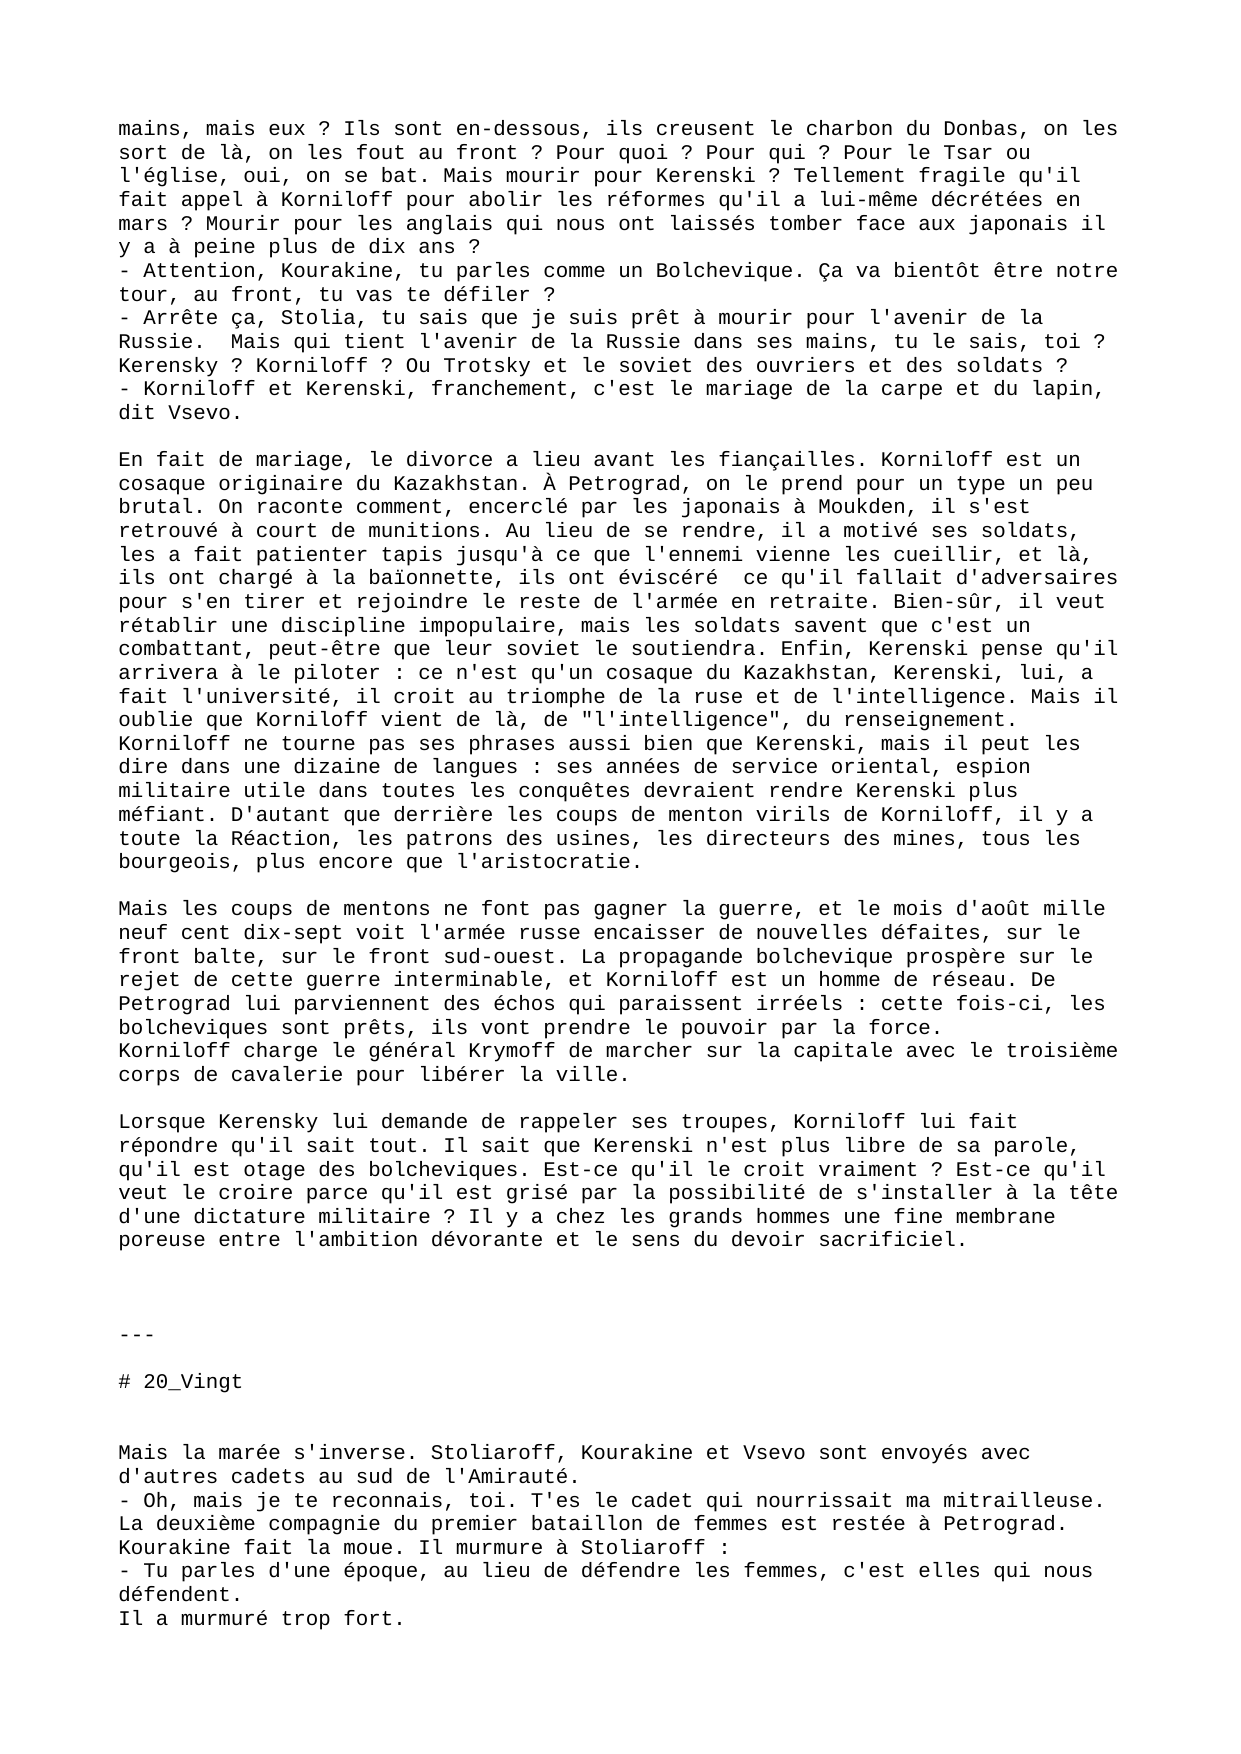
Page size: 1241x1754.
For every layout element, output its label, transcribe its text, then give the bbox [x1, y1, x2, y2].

text - Tu parles d'une époque, au lieu de défendre les femmes, c'est elles qui nous défendent. [118, 1561, 1122, 1608]
text --- [118, 1324, 1122, 1348]
text mains, mais eux ? Ils sont en-dessous, ils creusent le charbon du Donbas, on les sort de là, on les fout au front ? Pour quoi ? Pour qui ? Pour le Tsar ou l'église, oui, on se bat. Mais mourir pour Kerenski ? Tellement fragile qu'il fait appel à Korniloff pour abolir les réformes qu'il a lui-même décrétées en mars ? Mourir pour les anglais qui nous ont laissés tomber face aux japonais il y a à peine plus de dix ans ? [118, 118, 1122, 260]
text La deuxième compagnie du premier bataillon de femmes est restée à Petrograd. Kourakine fait la moue. Il murmure à Stoliaroff : [118, 1513, 1122, 1561]
text Il a murmuré trop fort. [118, 1608, 1122, 1631]
text # 20_Vingt [118, 1371, 1122, 1395]
text - Arrête ça, Stolia, tu sais que je suis prêt à mourir pour l'avenir de la Russie. Mais qui tient l'avenir de la Russie dans ses mains, tu le sais, toi ? Kerensky ? Korniloff ? Ou Trotsky et le soviet des ouvriers et des soldats ? [118, 307, 1122, 378]
text - Korniloff et Kerenski, franchement, c'est le mariage de la carpe et du lapin, dit Vsevo. [118, 378, 1122, 426]
text Mais les coups de mentons ne font pas gagner la guerre, et le mois d'août mille neuf cent dix-sept voit l'armée russe encaisser de nouvelles défaites, sur le front balte, sur le front sud-ouest. La propagande bolchevique prospère sur le rejet de cette guerre interminable, et Korniloff est un homme de réseau. De Petrograd lui parviennent des échos qui paraissent irréels : cette fois-ci, les bolcheviques sont prêts, ils vont prendre le pouvoir par la force. [118, 898, 1122, 1040]
text Mais la marée s'inverse. Stoliaroff, Kourakine et Vsevo sont envoyés avec d'autres cadets au sud de l'Amirauté. [118, 1442, 1122, 1489]
text - Oh, mais je te reconnais, toi. T'es le cadet qui nourrissait ma mitrailleuse. [118, 1489, 1122, 1513]
text - Attention, Kourakine, tu parles comme un Bolchevique. Ça va bientôt être notre tour, au front, tu vas te défiler ? [118, 260, 1122, 307]
text Lorsque Kerensky lui demande de rappeler ses troupes, Korniloff lui fait répondre qu'il sait tout. Il sait que Kerenski n'est plus libre de sa parole, qu'il est otage des bolcheviques. Est-ce qu'il le croit vraiment ? Est-ce qu'il veut le croire parce qu'il est grisé par la possibilité de s'installer à la tête d'une dictature militaire ? Il y a chez les grands hommes une fine membrane poreuse entre l'ambition dévorante et le sens du devoir sacrificiel. [118, 1111, 1122, 1253]
text Korniloff charge le général Krymoff de marcher sur la capitale avec le troisième corps de cavalerie pour libérer la ville. [118, 1040, 1122, 1088]
text En fait de mariage, le divorce a lieu avant les fiançailles. Korniloff est un cosaque originaire du Kazakhstan. À Petrograd, on le prend pour un type un peu brutal. On raconte comment, encerclé par les japonais à Moukden, il s'est retrouvé à court de munitions. Au lieu de se rendre, il a motivé ses soldats, les a fait patienter tapis jusqu'à ce que l'ennemi vienne les cueillir, et là, ils ont chargé à la baïonnette, ils ont éviscéré ce qu'il fallait d'adversaires pour s'en tirer et rejoindre le reste de l'armée en retraite. Bien-sûr, il veut rétablir une discipline impopulaire, mais les soldats savent que c'est un combattant, peut-être que leur soviet le soutiendra. Enfin, Kerenski pense qu'il arrivera à le piloter : ce n'est qu'un cosaque du Kazakhstan, Kerenski, lui, a fait l'université, il croit au triomphe de la ruse et de l'intelligence. Mais il oublie que Korniloff vient de là, de "l'intelligence", du renseignement. Korniloff ne tourne pas ses phrases aussi bien que Kerenski, mais il peut les dire dans une dizaine de langues : ses années de service oriental, espion militaire utile dans toutes les conquêtes devraient rendre Kerenski plus méfiant. D'autant que derrière les coups de menton virils de Korniloff, il y a toute la Réaction, les patrons des usines, les directeurs des mines, tous les bourgeois, plus encore que l'aristocratie. [118, 449, 1122, 875]
